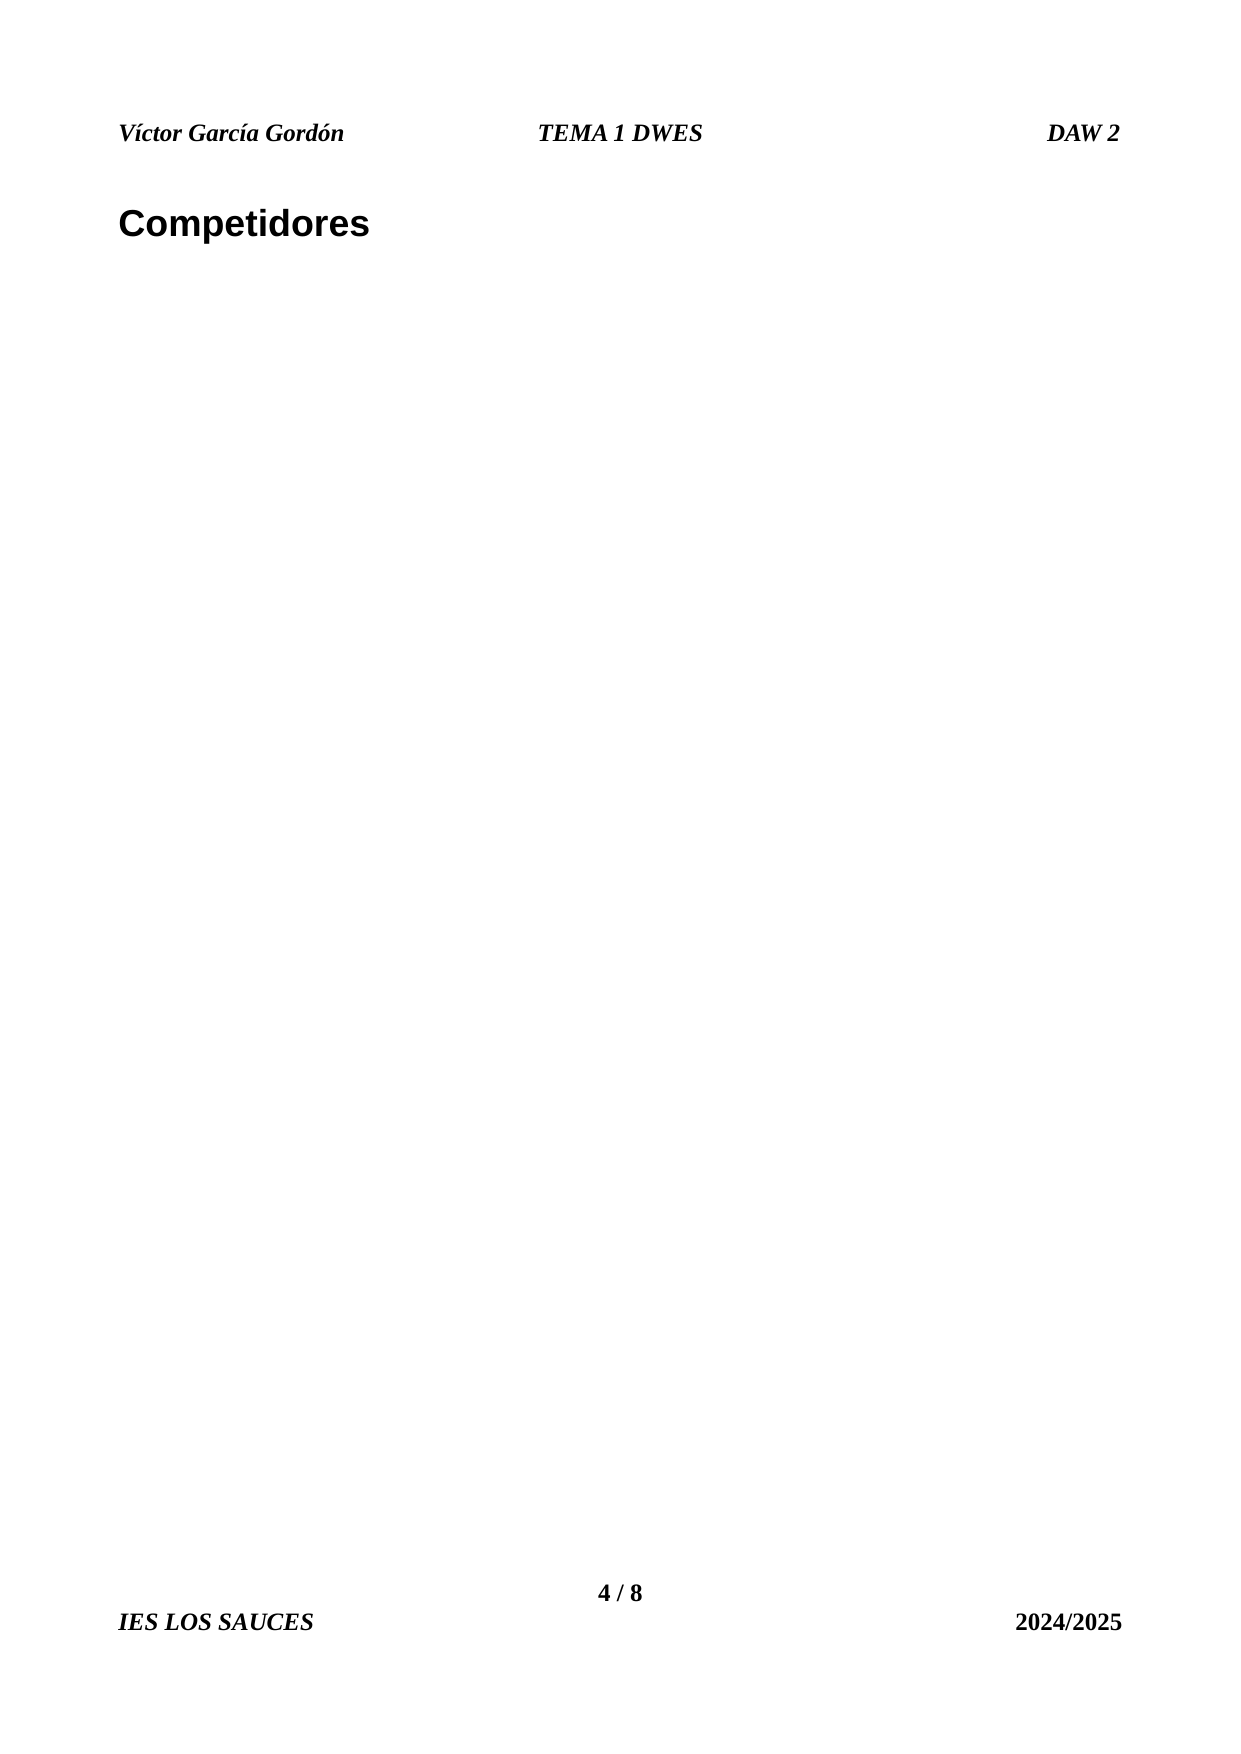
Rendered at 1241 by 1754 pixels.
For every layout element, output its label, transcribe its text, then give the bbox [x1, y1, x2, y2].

subtitle Competidores [118, 201, 1122, 244]
